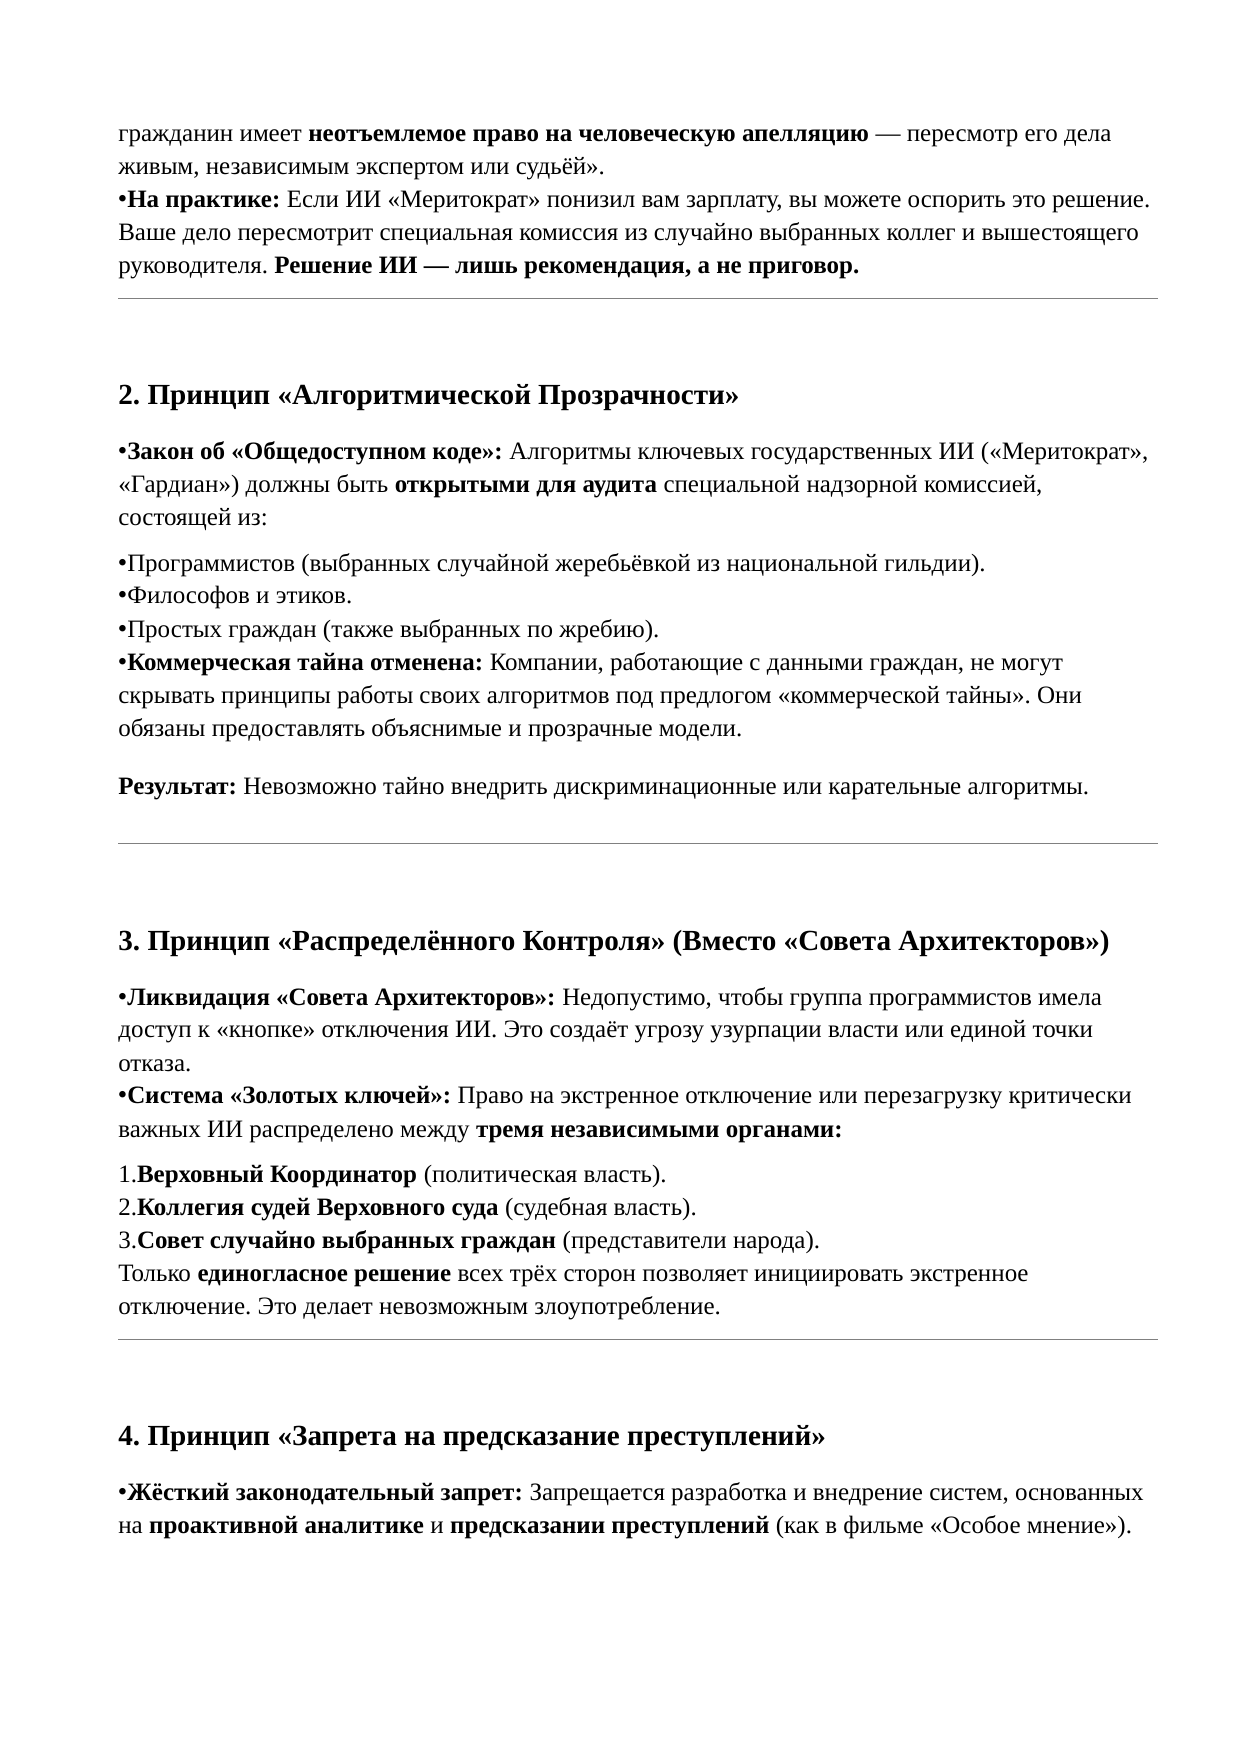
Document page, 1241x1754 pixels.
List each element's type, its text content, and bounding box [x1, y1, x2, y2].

list Коммерческая тайна отменена: Компании, работающие с данными граждан, не могут скрывать принципы работы своих алгоритмов под предлогом «коммерческой тайны». Они обязаны предоставлять объяснимые и прозрачные модели. [118, 647, 1158, 741]
list Простых граждан (также выбранных по жребию). [118, 614, 1158, 642]
text Результат: Невозможно тайно внедрить дискриминационные или карательные алгоритмы. [118, 771, 1158, 799]
list Закон об «Общедоступном коде»: Алгоритмы ключевых государственных ИИ («Меритократ», «Гардиан») должны быть открытыми для аудита специальной надзорной комиссией, состоящей из: [118, 436, 1158, 531]
list На практике: Если ИИ «Меритократ» понизил вам зарплату, вы можете оспорить это решение. Ваше дело пересмотрит специальная комиссия из случайно выбранных коллег и вышестоящего руководителя. Решение ИИ — лишь рекомендация, а не приговор. [118, 184, 1158, 279]
list Верховный Координатор (политическая власть). [118, 1159, 1158, 1188]
list Философов и этиков. [118, 581, 1158, 609]
list Ликвидация «Совета Архитекторов»: Недопустимо, чтобы группа программистов имела доступ к «кнопке» отключения ИИ. Это создаёт угрозу узурпации власти или единой точки отказа. [118, 982, 1158, 1076]
subtitle 2. Принцип «Алгоритмической Прозрачности» [118, 377, 1158, 411]
subtitle 3. Принцип «Распределённого Контроля» (Вместо «Совета Архитекторов») [118, 923, 1158, 957]
list Жёсткий законодательный запрет: Запрещается разработка и внедрение систем, основанных на проактивной аналитике и предсказании преступлений (как в фильме «Особое мнение»). [118, 1477, 1158, 1539]
list гражданин имеет неотъемлемое право на человеческую апелляцию — пересмотр его дела живым, независимым экспертом или судьёй». [118, 118, 1158, 180]
list Система «Золотых ключей»: Право на экстренное отключение или перезагрузку критически важных ИИ распределено между тремя независимыми органами: [118, 1081, 1158, 1142]
list Совет случайно выбранных граждан (представители народа). Только единогласное решение всех трёх сторон позволяет инициировать экстренное отключение. Это делает невозможным злоупотребление. [118, 1225, 1158, 1320]
list Коллегия судей Верховного суда (судебная власть). [118, 1192, 1158, 1221]
list Программистов (выбранных случайной жеребьёвкой из национальной гильдии). [118, 548, 1158, 576]
subtitle 4. Принцип «Запрета на предсказание преступлений» [118, 1418, 1158, 1452]
